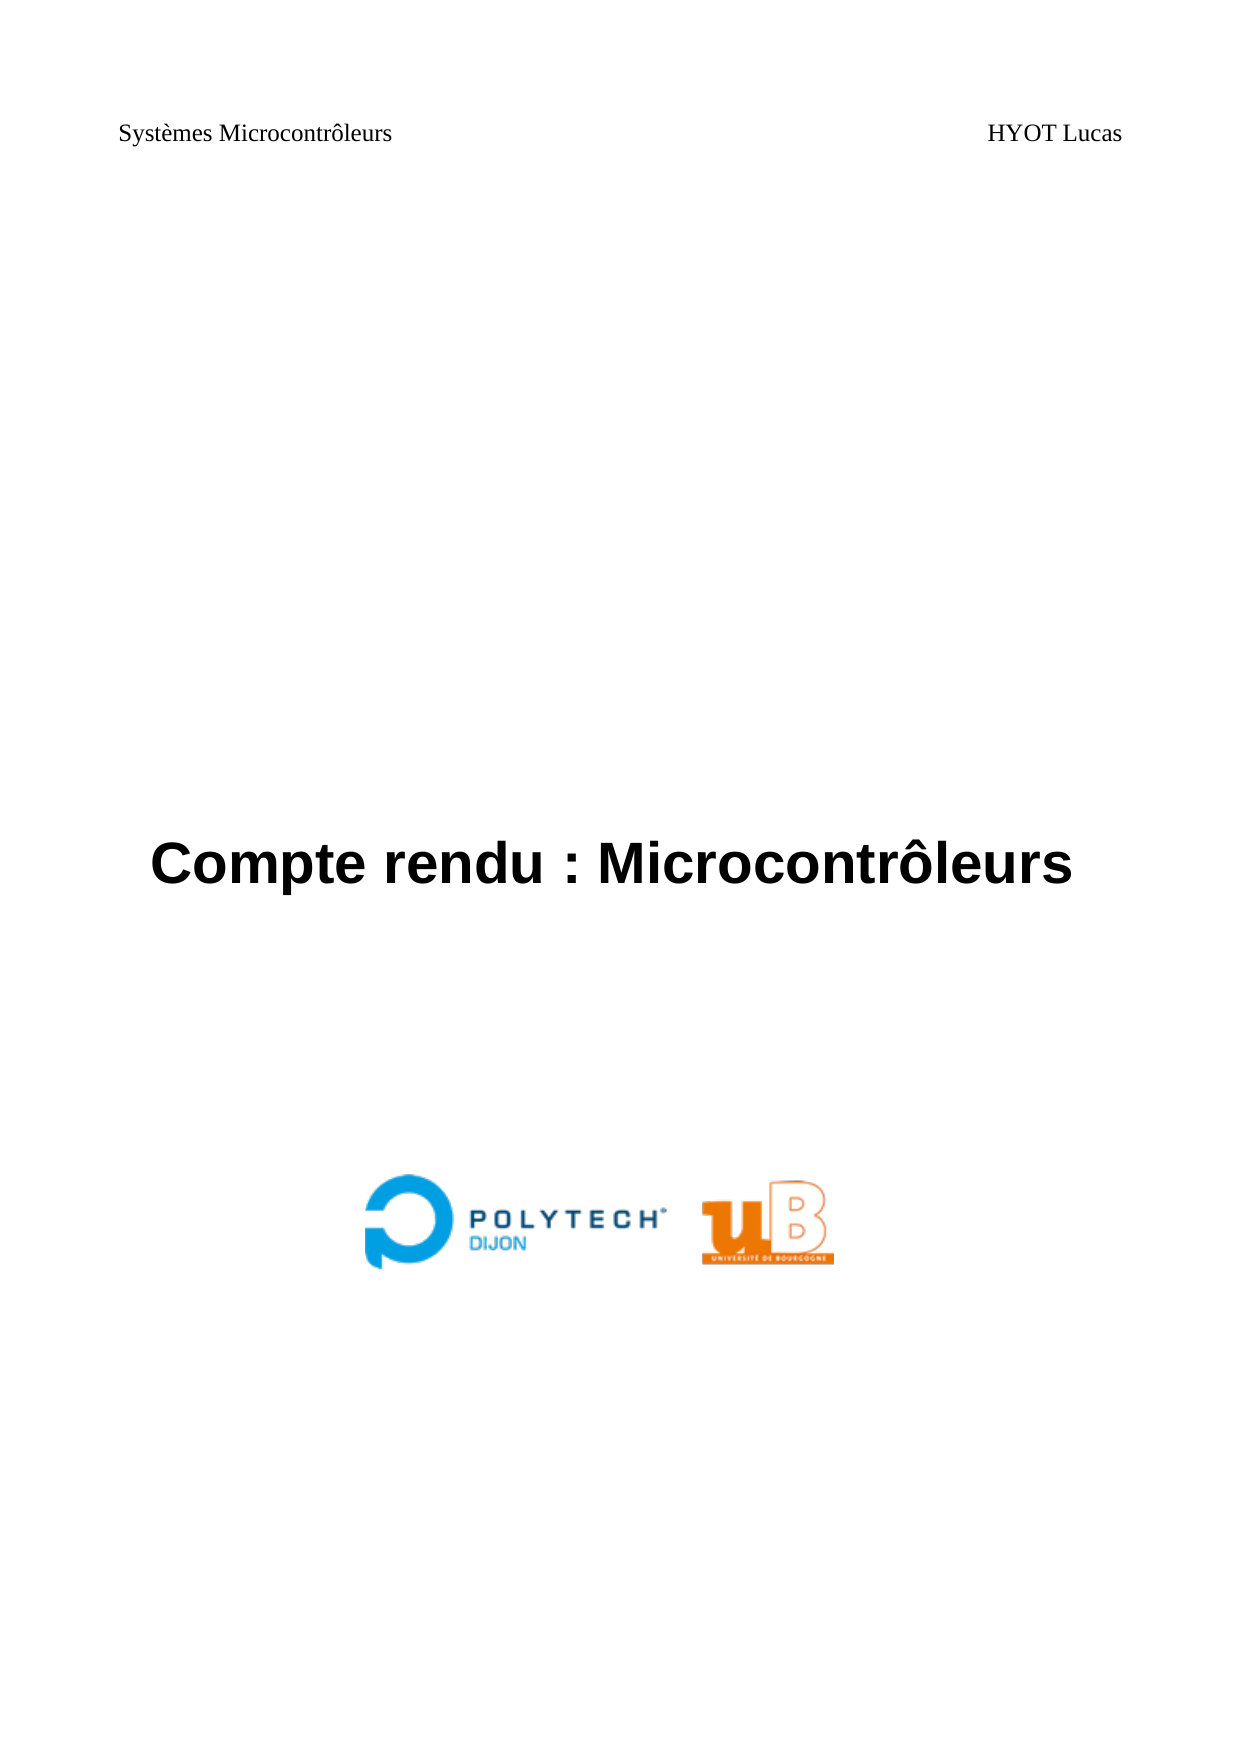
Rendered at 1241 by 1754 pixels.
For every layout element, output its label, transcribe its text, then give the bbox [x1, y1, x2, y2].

picture [365, 1104, 834, 1340]
title Compte rendu : Microcontrôleurs [118, 829, 1122, 896]
